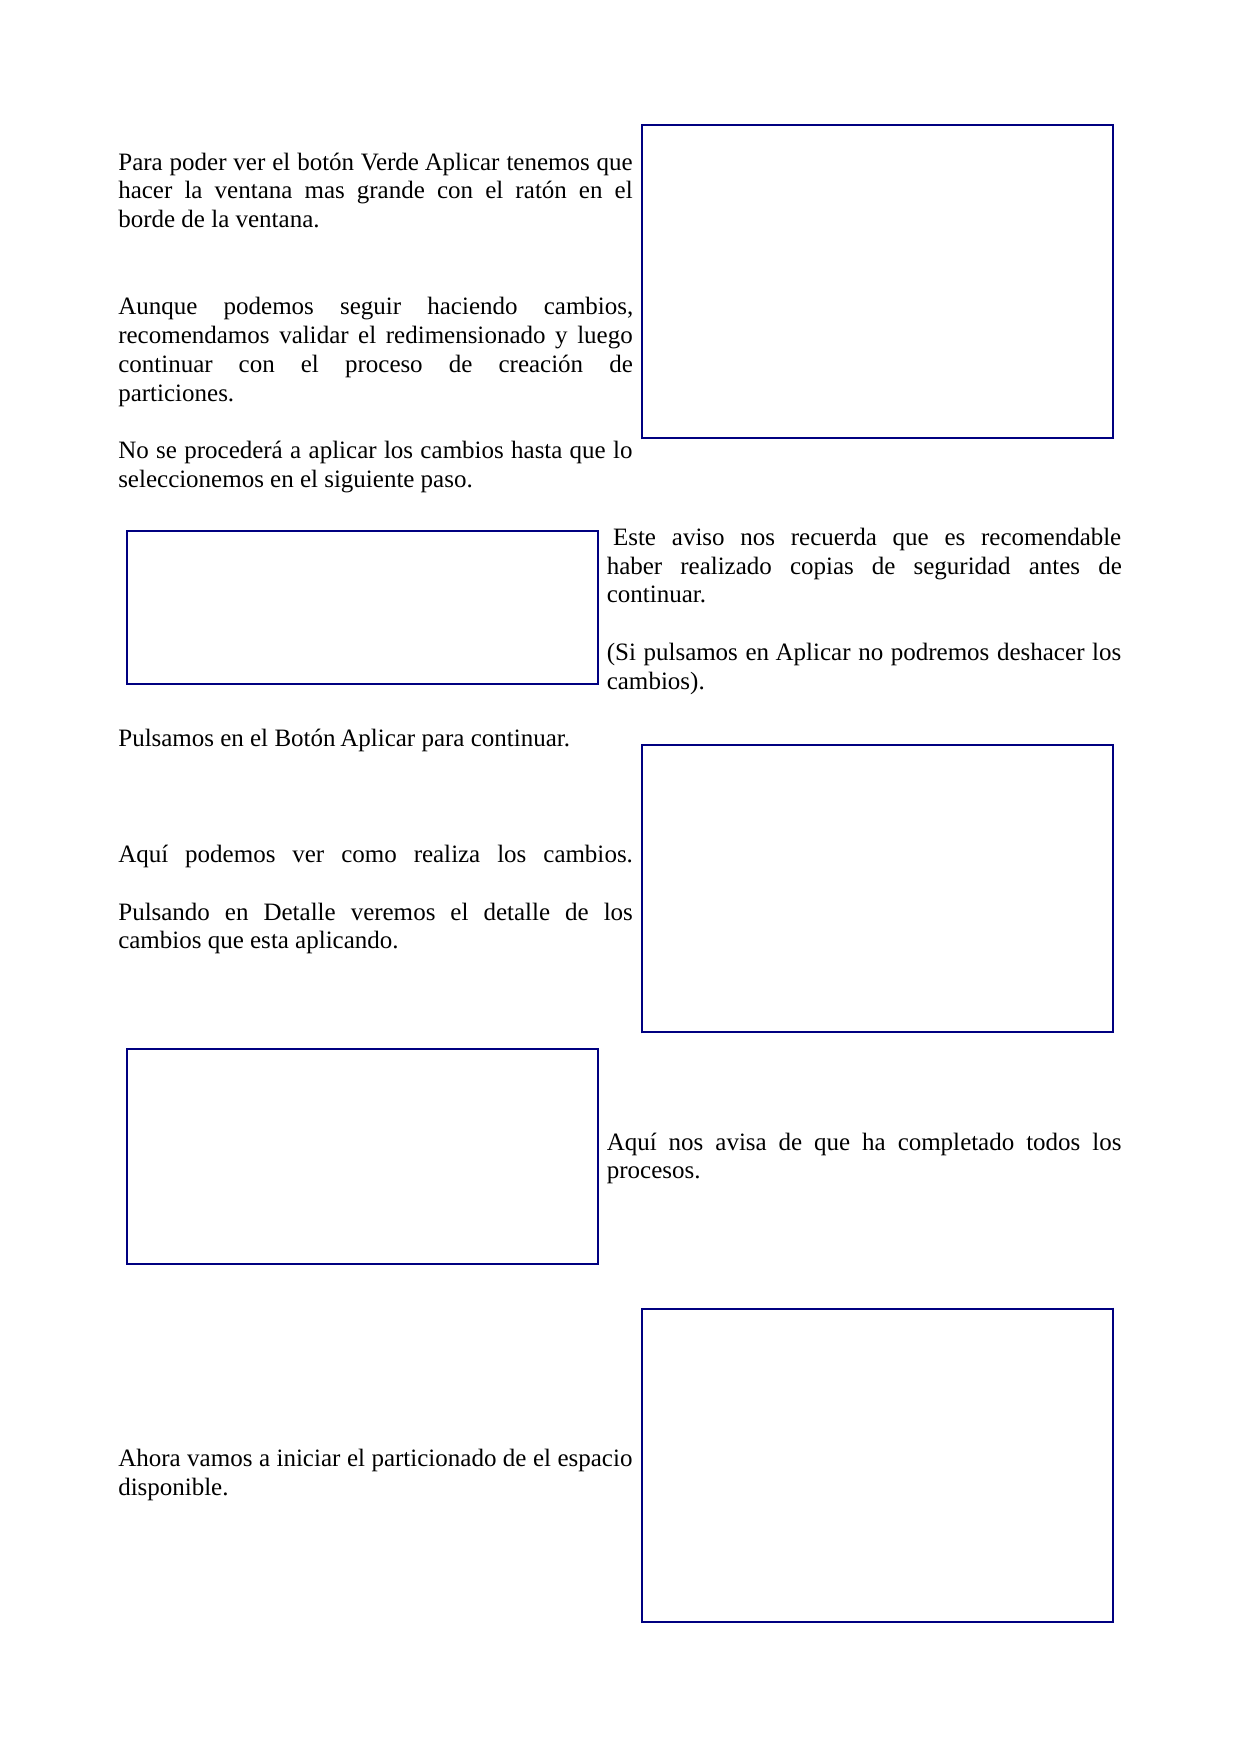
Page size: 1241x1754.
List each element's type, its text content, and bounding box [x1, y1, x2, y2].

text Aunque podemos seguir haciendo cambios, recomendamos validar el redimensionado y luego continuar con el proceso de creación de particiones. No se procederá a aplicar los cambios hasta que lo seleccionemos en el siguiente paso. [118, 263, 1122, 493]
text [643, 839, 1112, 954]
text Este aviso nos recuerda que es recomendable haber realizado copias de seguridad antes de continuar. [118, 522, 1122, 608]
text (Si pulsamos en Aplicar no podremos deshacer los cambios). Pulsamos en el Botón Aplicar para continuar. [118, 608, 1122, 752]
text Aquí nos avisa de que ha completado todos los procesos. [118, 1127, 1122, 1270]
text Ahora vamos a iniciar el particionado de el espacio disponible. [118, 1300, 1122, 1616]
text Para poder ver el botón Verde Aplicar tenemos que hacer la ventana mas grande con el ratón en el borde de la ventana. [118, 118, 1122, 233]
text Aquí podemos ver como realiza los cambios. Pulsando en Detalle veremos el detalle de los cambios que esta aplicando. [118, 839, 641, 954]
